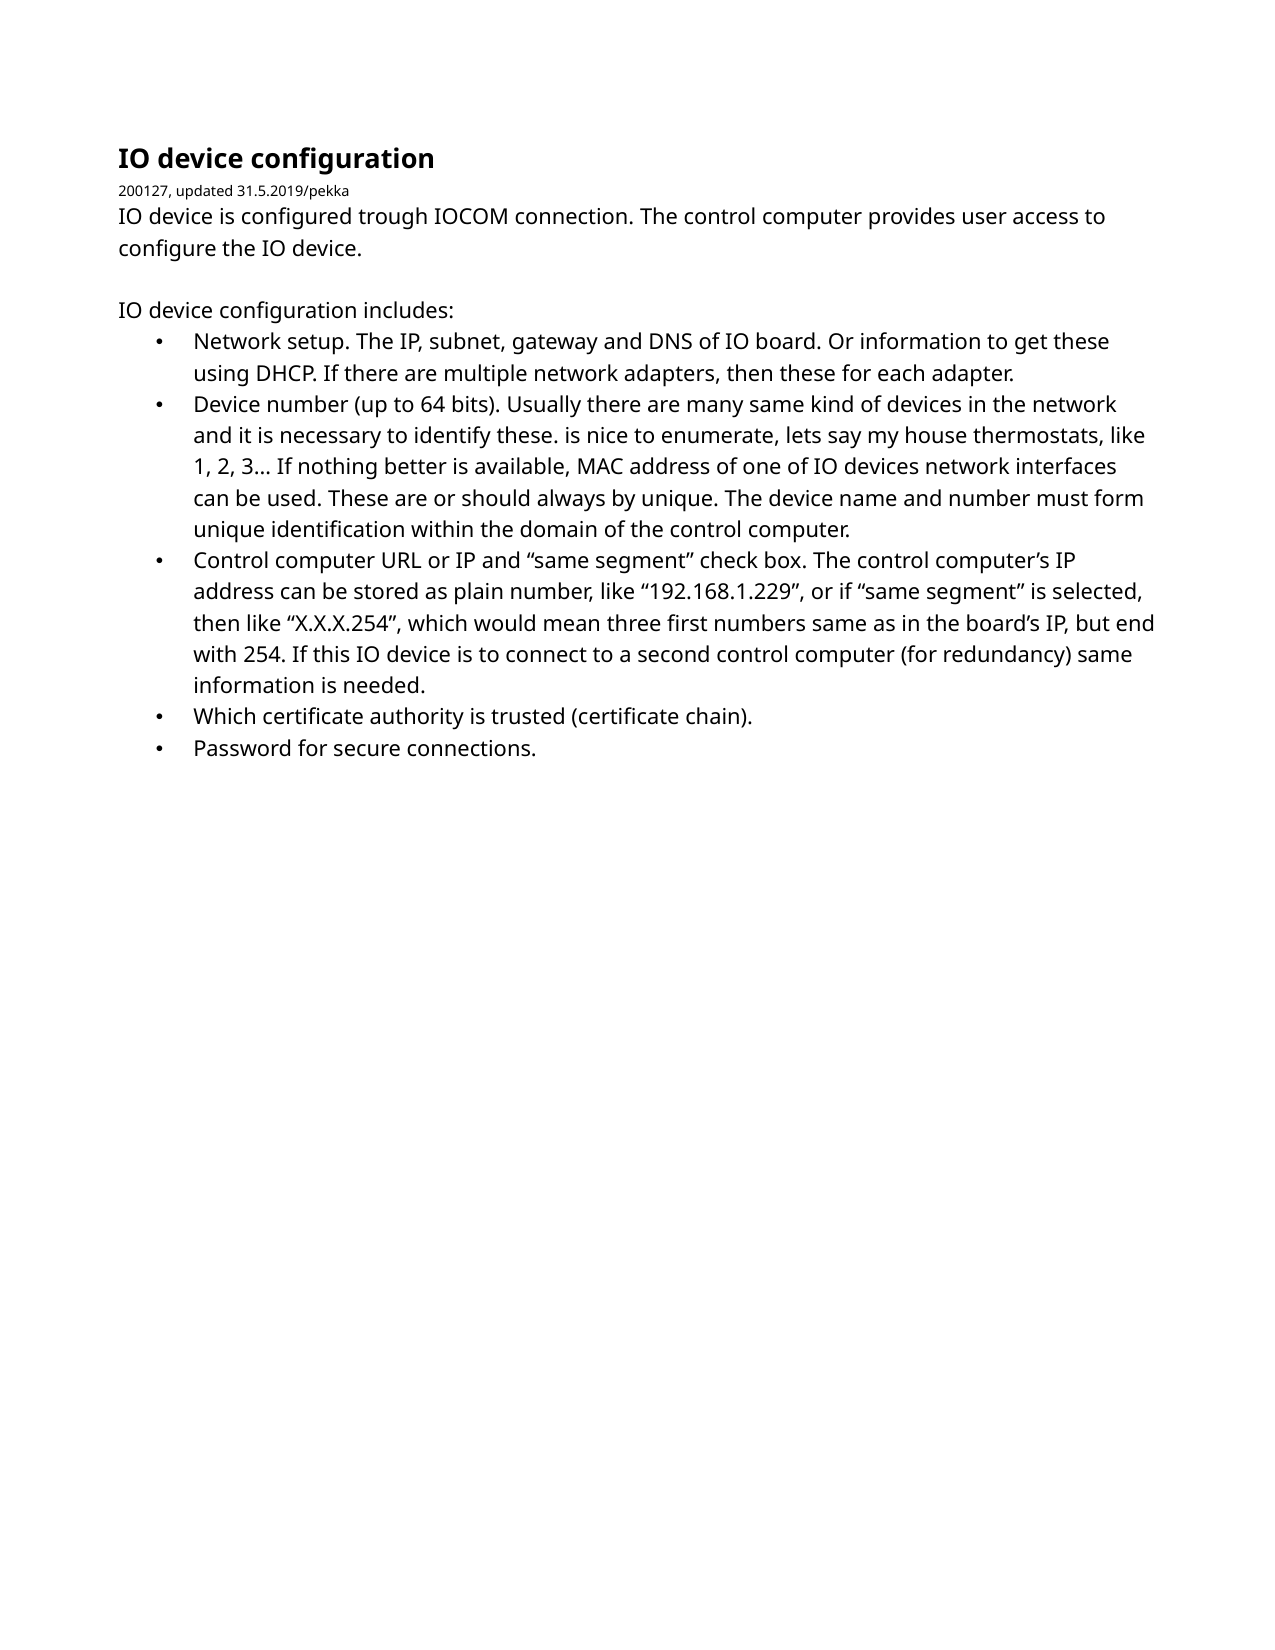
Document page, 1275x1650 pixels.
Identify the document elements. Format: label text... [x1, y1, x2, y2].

list Which certificate authority is trusted (certificate chain). [156, 701, 1157, 731]
list Device number (up to 64 bits). Usually there are many same kind of devices in the network and it is necessary to identify these. is nice to enumerate, lets say my house thermostats, like 1, 2, 3… If nothing better is available, MAC address of one of IO devices network interfaces can be used. These are or should always by unique. The device name and number must form unique identification within the domain of the control computer. [156, 389, 1157, 544]
list Control computer URL or IP and “same segment” check box. The control computer’s IP address can be stored as plain number, like “192.168.1.229”, or if “same segment” is selected, then like “X.X.X.254”, which would mean three first numbers same as in the board’s IP, but end with 254. If this IO device is to connect to a second control computer (for redundancy) same information is needed. [156, 545, 1157, 700]
text IO device configuration includes: [118, 295, 1157, 325]
text 200127, updated 31.5.2019/pekka [118, 181, 1157, 200]
text IO device is configured trough IOCOM connection. The control computer provides user access to configure the IO device. [118, 201, 1157, 262]
list Network setup. The IP, subnet, gateway and DNS of IO board. Or information to get these using DHCP. If there are multiple network adapters, then these for each adapter. [156, 326, 1157, 387]
subtitle IO device configuration [118, 139, 1157, 176]
list Password for secure connections. [156, 733, 1157, 762]
